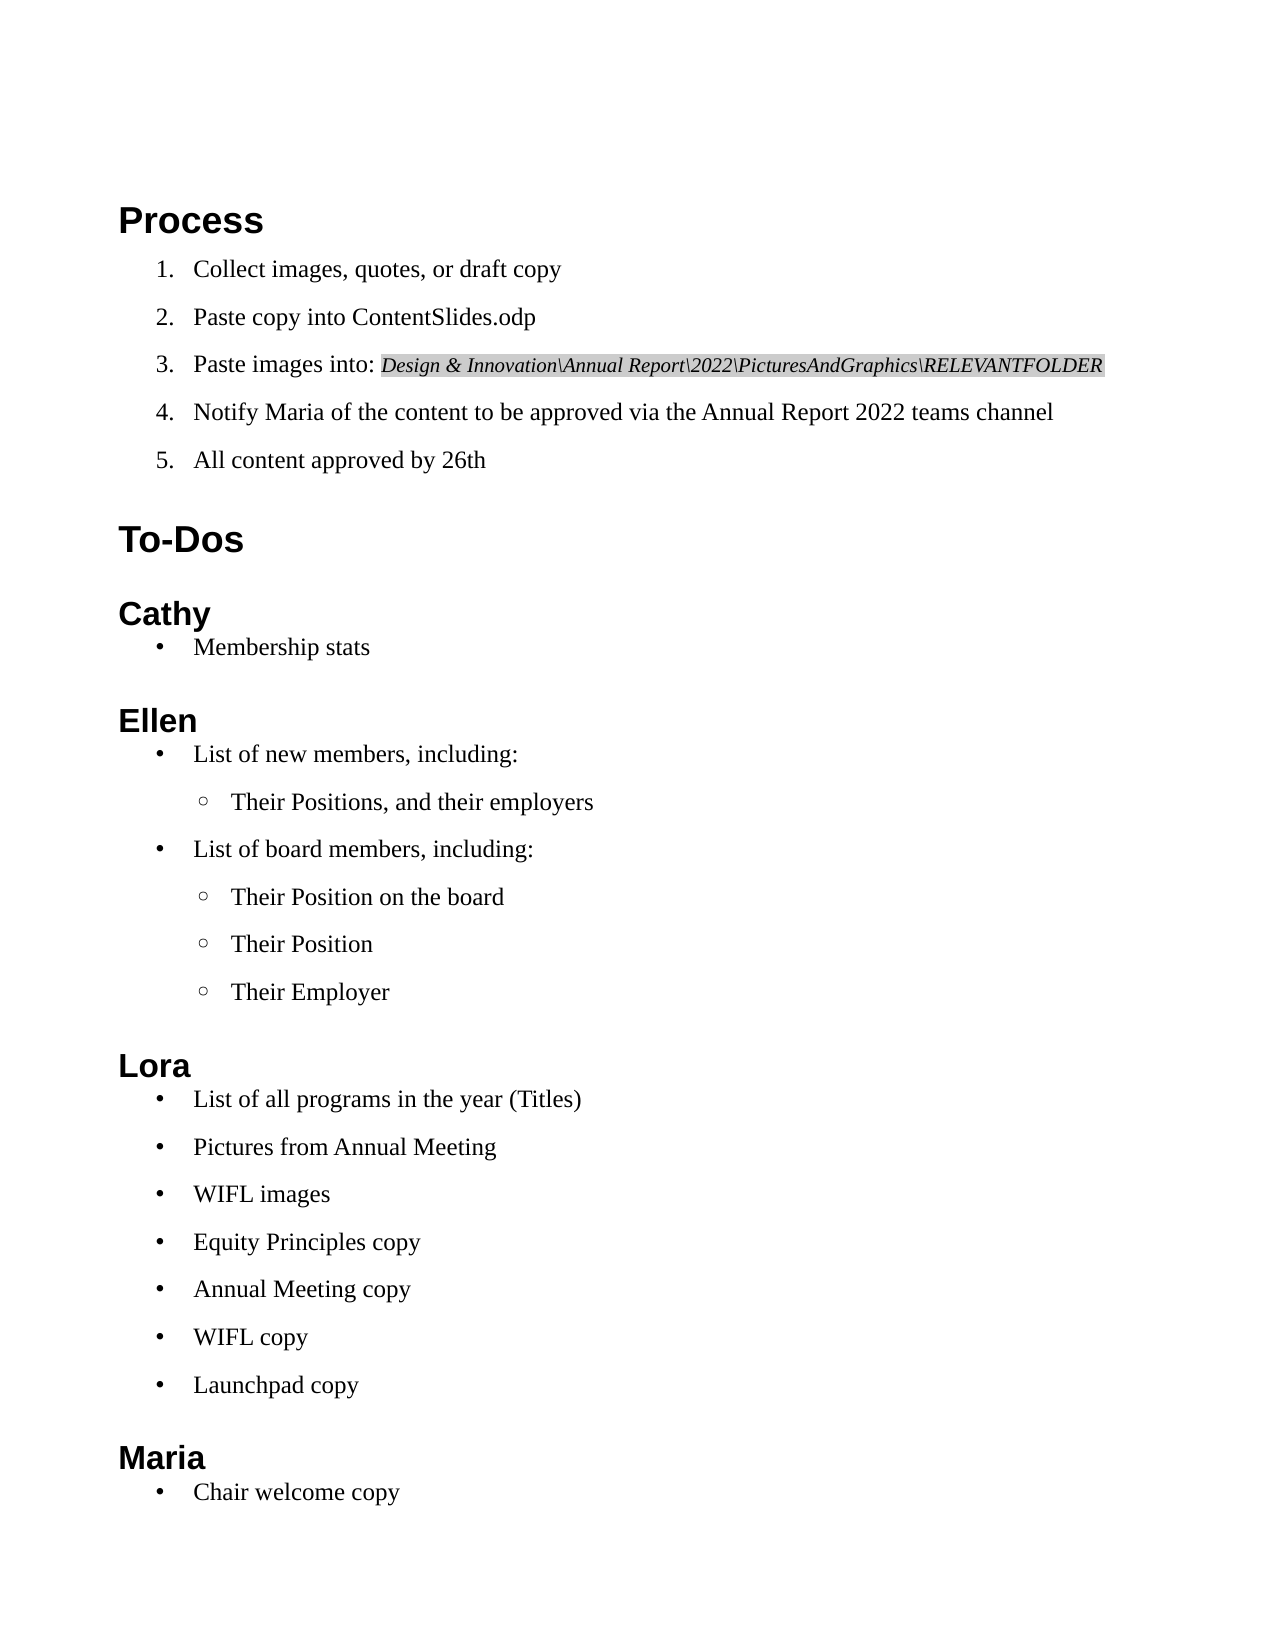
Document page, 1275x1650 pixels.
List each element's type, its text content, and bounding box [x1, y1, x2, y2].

list Launchpad copy [156, 1370, 1157, 1398]
list Their Position on the board [193, 882, 1157, 911]
subtitle Cathy [118, 594, 1157, 632]
list Annual Meeting copy [156, 1274, 1157, 1303]
subtitle Maria [118, 1438, 1157, 1477]
subtitle Ellen [118, 701, 1157, 739]
list Their Employer [193, 977, 1157, 1006]
list All content approved by 26th [156, 445, 1157, 473]
subtitle Lora [118, 1046, 1157, 1084]
list Paste copy into ContentSlides.odp [156, 302, 1157, 331]
list Chair welcome copy [156, 1477, 1157, 1505]
list WIFL copy [156, 1322, 1157, 1351]
list Collect images, quotes, or draft copy [156, 254, 1157, 283]
list Their Position [193, 929, 1157, 958]
subtitle Process [118, 199, 1157, 242]
list List of new members, including: [156, 739, 1157, 768]
list Their Positions, and their employers [193, 787, 1157, 816]
list List of all programs in the year (Titles) [156, 1084, 1157, 1113]
list Paste images into: Design & Innovation\Annual Report\2022\PicturesAndGraphics\RELEVANTFOLDER [156, 349, 1157, 378]
list WIFL images [156, 1179, 1157, 1208]
list Notify Maria of the content to be approved via the Annual Report 2022 teams channel [156, 397, 1157, 426]
list Pictures from Annual Meeting [156, 1132, 1157, 1160]
list Equity Principles copy [156, 1227, 1157, 1256]
list List of board members, including: [156, 834, 1157, 863]
list Membership stats [156, 632, 1157, 661]
subtitle To-Dos [118, 517, 1157, 561]
